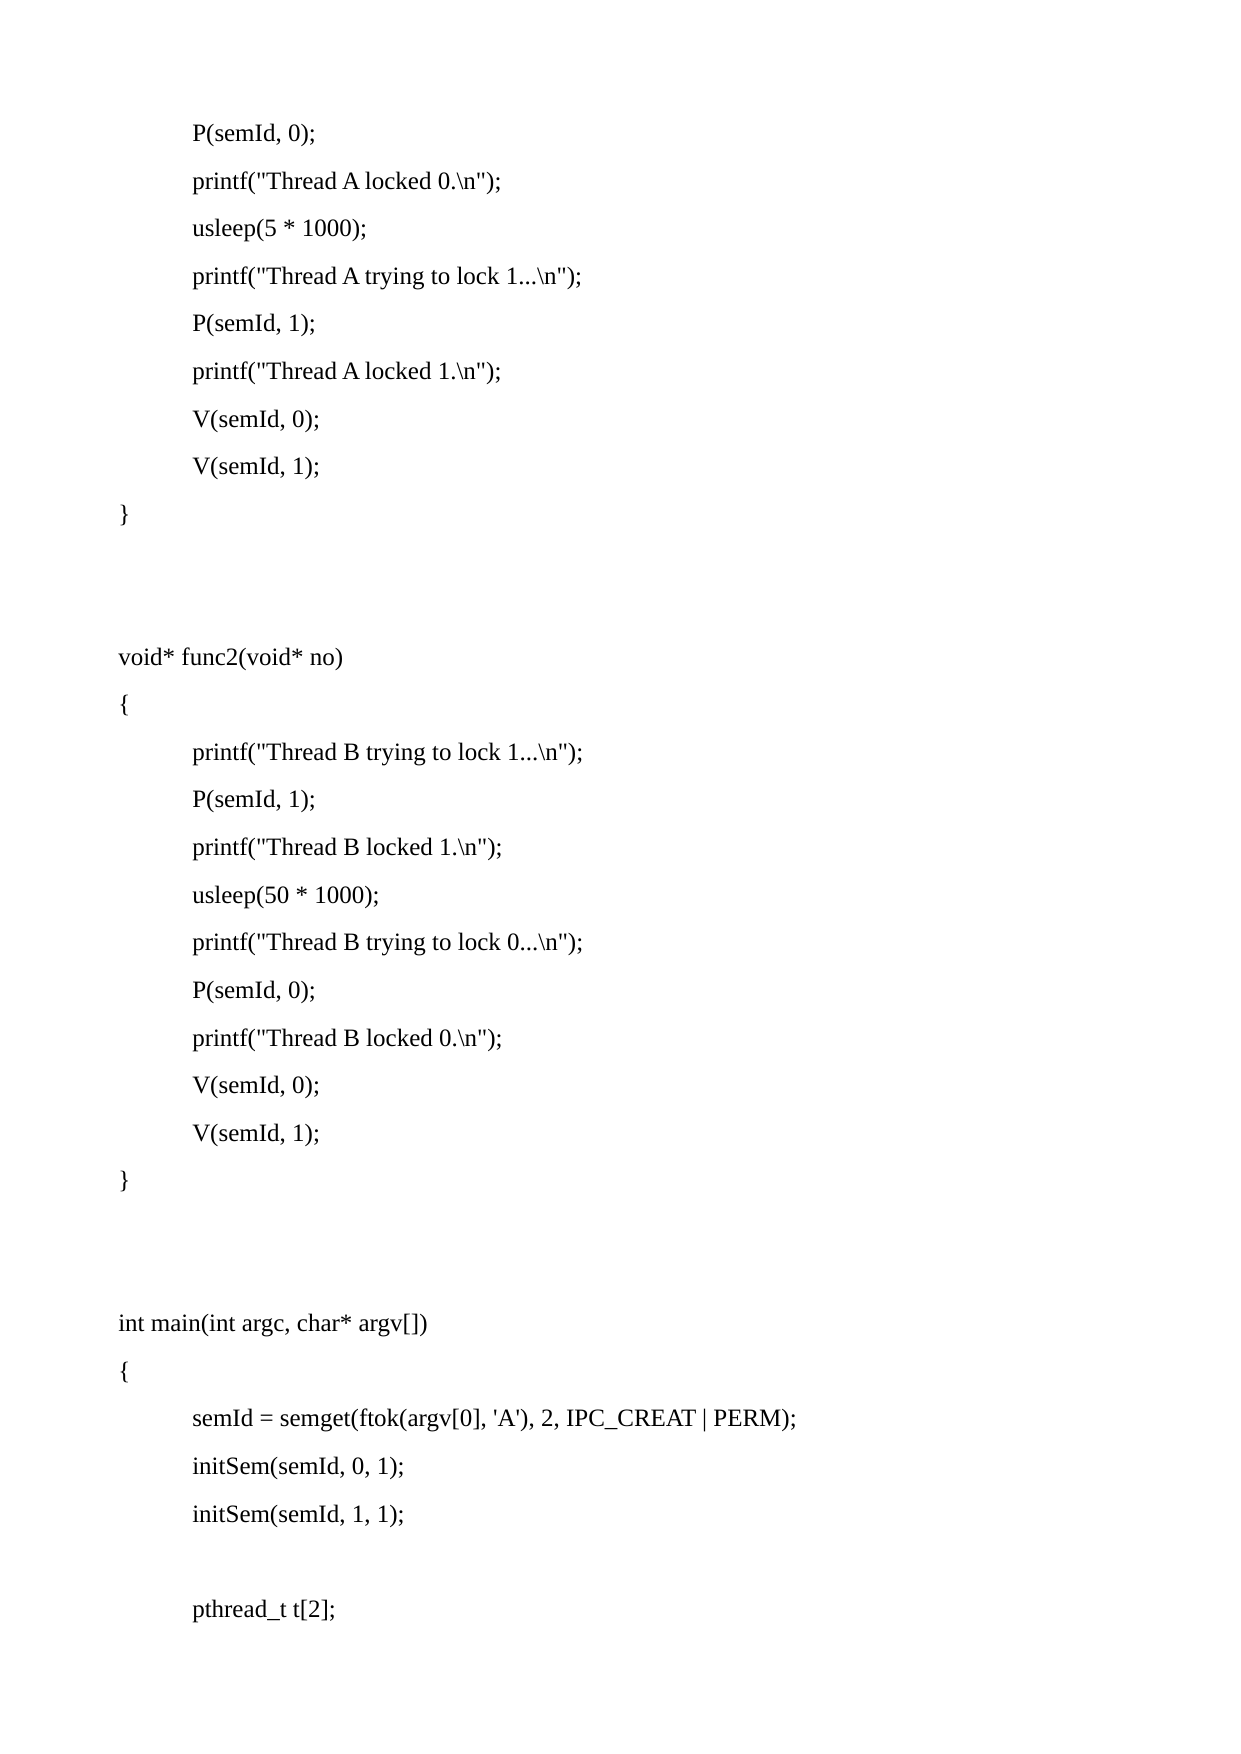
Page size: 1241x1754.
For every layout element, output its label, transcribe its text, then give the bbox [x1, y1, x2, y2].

text P(semId, 0); [118, 975, 1122, 1004]
text initSem(semId, 1, 1); [118, 1499, 1122, 1527]
text pthread_t t[2]; [118, 1594, 1122, 1623]
text usleep(50 * 1000); [118, 880, 1122, 908]
text initSem(semId, 0, 1); [118, 1451, 1122, 1480]
text } [118, 1165, 1122, 1194]
text printf("Thread B locked 1.\n"); [118, 832, 1122, 861]
text printf("Thread A trying to lock 1...\n"); [118, 261, 1122, 290]
text printf("Thread B trying to lock 1...\n"); [118, 737, 1122, 766]
text printf("Thread B trying to lock 0...\n"); [118, 927, 1122, 956]
text { [118, 1356, 1122, 1384]
text usleep(5 * 1000); [118, 213, 1122, 242]
text semId = semget(ftok(argv[0], 'A'), 2, IPC_CREAT | PERM); [118, 1403, 1122, 1432]
text printf("Thread B locked 0.\n"); [118, 1023, 1122, 1051]
text P(semId, 0); [118, 118, 1122, 147]
text V(semId, 1); [118, 1118, 1122, 1147]
text printf("Thread A locked 1.\n"); [118, 356, 1122, 385]
text V(semId, 0); [118, 1070, 1122, 1099]
text int main(int argc, char* argv[]) [118, 1308, 1122, 1337]
text V(semId, 1); [118, 451, 1122, 480]
text V(semId, 0); [118, 404, 1122, 432]
text P(semId, 1); [118, 784, 1122, 813]
text printf("Thread A locked 0.\n"); [118, 166, 1122, 194]
text P(semId, 1); [118, 308, 1122, 337]
text void* func2(void* no) [118, 642, 1122, 671]
text { [118, 689, 1122, 718]
text } [118, 499, 1122, 528]
